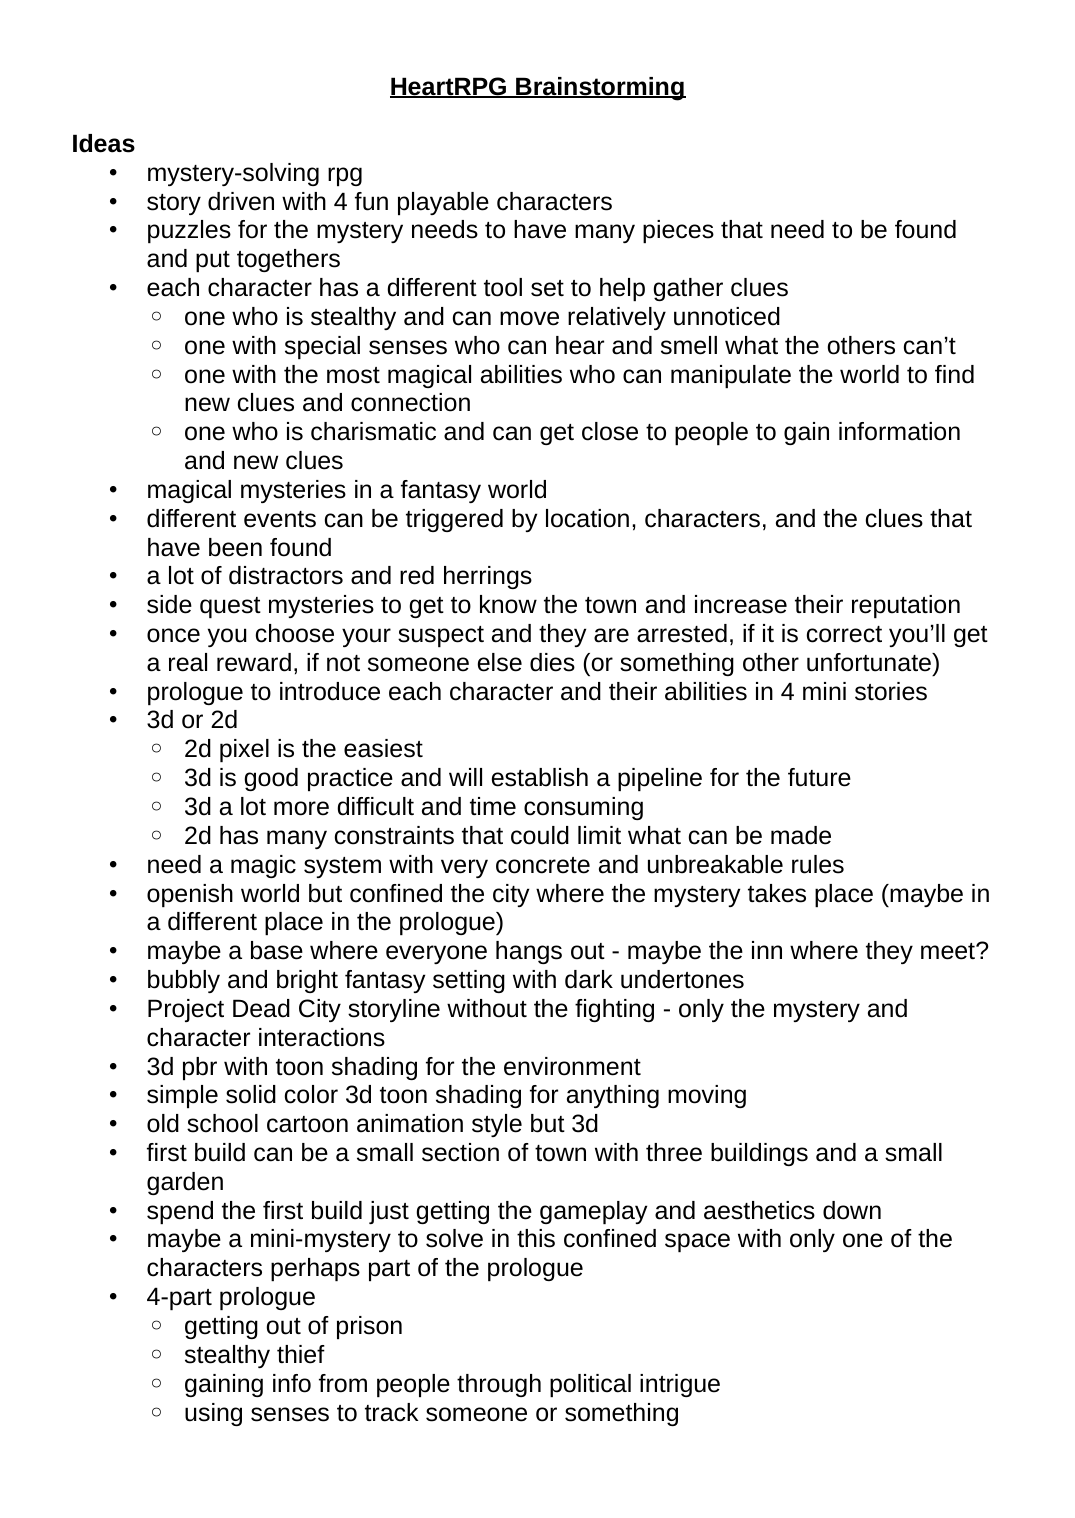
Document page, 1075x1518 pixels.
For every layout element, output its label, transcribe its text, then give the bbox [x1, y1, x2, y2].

list one with special senses who can hear and smell what the others can’t [146, 331, 1003, 359]
list maybe a base where everyone hangs out - maybe the inn where they meet? [109, 936, 1003, 965]
list using senses to track someone or something [146, 1397, 1003, 1426]
list 3d or 2d [109, 705, 1003, 734]
list first build can be a small section of town with three buildings and a small garden [109, 1138, 1003, 1196]
list each character has a different tool set to help gather clues [109, 273, 1003, 302]
list need a magic system with very concrete and unbreakable rules [109, 850, 1003, 878]
list 4-part prologue [109, 1282, 1003, 1311]
list a lot of distractors and red herrings [109, 561, 1003, 590]
list once you choose your suspect and they are arrested, if it is correct you’ll get a real reward, if not someone else dies (or something other unfortunate) [109, 619, 1003, 677]
list one with the most magical abilities who can manipulate the world to find new clues and connection [146, 359, 1003, 417]
text HeartRPG Brainstorming [71, 71, 1003, 100]
text Ideas [71, 129, 1003, 158]
list one who is charismatic and can get close to people to gain information and new clues [146, 417, 1003, 475]
list simple solid color 3d toon shading for anything moving [109, 1080, 1003, 1109]
list 3d a lot more difficult and time consuming [146, 792, 1003, 821]
list magical mysteries in a fantasy world [109, 475, 1003, 504]
list different events can be triggered by location, characters, and the clues that have been found [109, 504, 1003, 561]
list story driven with 4 fun playable characters [109, 187, 1003, 215]
list 2d has many constraints that could limit what can be made [146, 821, 1003, 850]
list gaining info from people through political intrigue [146, 1369, 1003, 1397]
list maybe a mini-mystery to solve in this confined space with only one of the characters perhaps part of the prologue [109, 1224, 1003, 1282]
list Project Dead City storyline without the fighting - only the mystery and character interactions [109, 994, 1003, 1051]
list side quest mysteries to get to know the town and increase their reputation [109, 590, 1003, 619]
list puzzles for the mystery needs to have many pieces that need to be found and put togethers [109, 215, 1003, 273]
list one who is stealthy and can move relatively unnoticed [146, 302, 1003, 331]
list stealthy thief [146, 1340, 1003, 1369]
list prologue to introduce each character and their abilities in 4 mini stories [109, 677, 1003, 705]
list mystery-solving rpg [109, 158, 1003, 187]
list 3d pbr with toon shading for the environment [109, 1051, 1003, 1080]
list openish world but confined the city where the mystery takes place (maybe in a different place in the prologue) [109, 878, 1003, 936]
list old school cartoon animation style but 3d [109, 1109, 1003, 1138]
list bubbly and bright fantasy setting with dark undertones [109, 965, 1003, 994]
list getting out of prison [146, 1311, 1003, 1340]
list spend the first build just getting the gameplay and aesthetics down [109, 1196, 1003, 1224]
list 3d is good practice and will establish a pipeline for the future [146, 763, 1003, 792]
list 2d pixel is the easiest [146, 734, 1003, 763]
